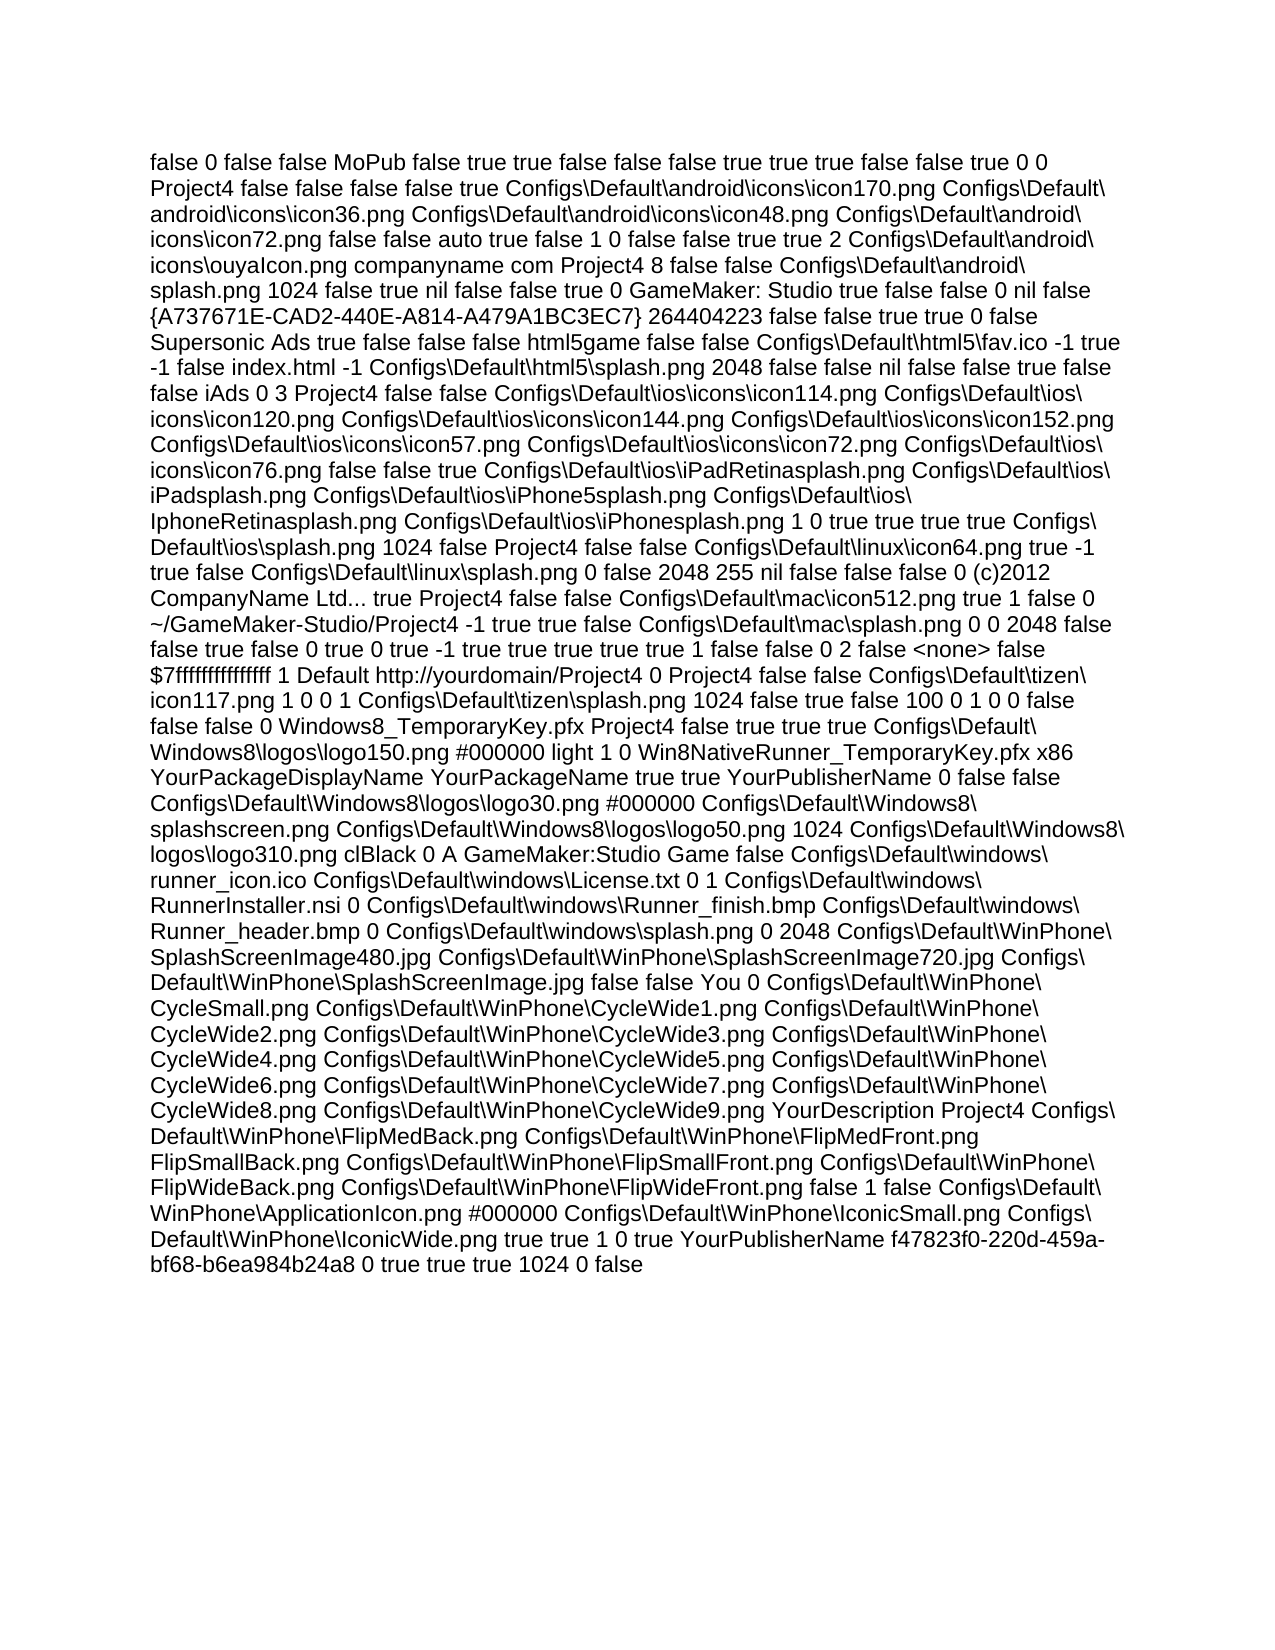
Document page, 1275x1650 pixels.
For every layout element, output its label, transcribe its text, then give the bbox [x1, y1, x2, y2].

text false 0 false false MoPub false true true false false false true true true false false true 0 0 Project4 false false false false true Configs\Default\android\icons\icon170.png Configs\Default\android\icons\icon36.png Configs\Default\android\icons\icon48.png Configs\Default\android\icons\icon72.png false false auto true false 1 0 false false true true 2 Configs\Default\android\icons\ouyaIcon.png companyname com Project4 8 false false Configs\Default\android\splash.png 1024 false true nil false false true 0 GameMaker: Studio true false false 0 nil false {A737671E-CAD2-440E-A814-A479A1BC3EC7} 264404223 false false true true 0 false Supersonic Ads true false false false html5game false false Configs\Default\html5\fav.ico -1 true -1 false index.html -1 Configs\Default\html5\splash.png 2048 false false nil false false true false false iAds 0 3 Project4 false false Configs\Default\ios\icons\icon114.png Configs\Default\ios\icons\icon120.png Configs\Default\ios\icons\icon144.png Configs\Default\ios\icons\icon152.png Configs\Default\ios\icons\icon57.png Configs\Default\ios\icons\icon72.png Configs\Default\ios\icons\icon76.png false false true Configs\Default\ios\iPadRetinasplash.png Configs\Default\ios\iPadsplash.png Configs\Default\ios\iPhone5splash.png Configs\Default\ios\IphoneRetinasplash.png Configs\Default\ios\iPhonesplash.png 1 0 true true true true Configs\Default\ios\splash.png 1024 false Project4 false false Configs\Default\linux\icon64.png true -1 true false Configs\Default\linux\splash.png 0 false 2048 255 nil false false false 0 (c)2012 CompanyName Ltd... true Project4 false false Configs\Default\mac\icon512.png true 1 false 0 ~/GameMaker-Studio/Project4 -1 true true false Configs\Default\mac\splash.png 0 0 2048 false false true false 0 true 0 true -1 true true true true true 1 false false 0 2 false <none> false $7fffffffffffffff 1 Default http://yourdomain/Project4 0 Project4 false false Configs\Default\tizen\icon117.png 1 0 0 1 Configs\Default\tizen\splash.png 1024 false true false 100 0 1 0 0 false false false 0 Windows8_TemporaryKey.pfx Project4 false true true true Configs\Default\Windows8\logos\logo150.png #000000 light 1 0 Win8NativeRunner_TemporaryKey.pfx x86 YourPackageDisplayName YourPackageName true true YourPublisherName 0 false false Configs\Default\Windows8\logos\logo30.png #000000 Configs\Default\Windows8\splashscreen.png Configs\Default\Windows8\logos\logo50.png 1024 Configs\Default\Windows8\logos\logo310.png clBlack 0 A GameMaker:Studio Game false Configs\Default\windows\runner_icon.ico Configs\Default\windows\License.txt 0 1 Configs\Default\windows\RunnerInstaller.nsi 0 Configs\Default\windows\Runner_finish.bmp Configs\Default\windows\Runner_header.bmp 0 Configs\Default\windows\splash.png 0 2048 Configs\Default\WinPhone\SplashScreenImage480.jpg Configs\Default\WinPhone\SplashScreenImage720.jpg Configs\Default\WinPhone\SplashScreenImage.jpg false false You 0 Configs\Default\WinPhone\CycleSmall.png Configs\Default\WinPhone\CycleWide1.png Configs\Default\WinPhone\CycleWide2.png Configs\Default\WinPhone\CycleWide3.png Configs\Default\WinPhone\CycleWide4.png Configs\Default\WinPhone\CycleWide5.png Configs\Default\WinPhone\CycleWide6.png Configs\Default\WinPhone\CycleWide7.png Configs\Default\WinPhone\CycleWide8.png Configs\Default\WinPhone\CycleWide9.png YourDescription Project4 Configs\Default\WinPhone\FlipMedBack.png Configs\Default\WinPhone\FlipMedFront.png FlipSmallBack.png Configs\Default\WinPhone\FlipSmallFront.png Configs\Default\WinPhone\FlipWideBack.png Configs\Default\WinPhone\FlipWideFront.png false 1 false Configs\Default\WinPhone\ApplicationIcon.png #000000 Configs\Default\WinPhone\IconicSmall.png Configs\Default\WinPhone\IconicWide.png true true 1 0 true YourPublisherName f47823f0-220d-459a-bf68-b6ea984b24a8 0 true true true 1024 0 false [150, 150, 1125, 1277]
